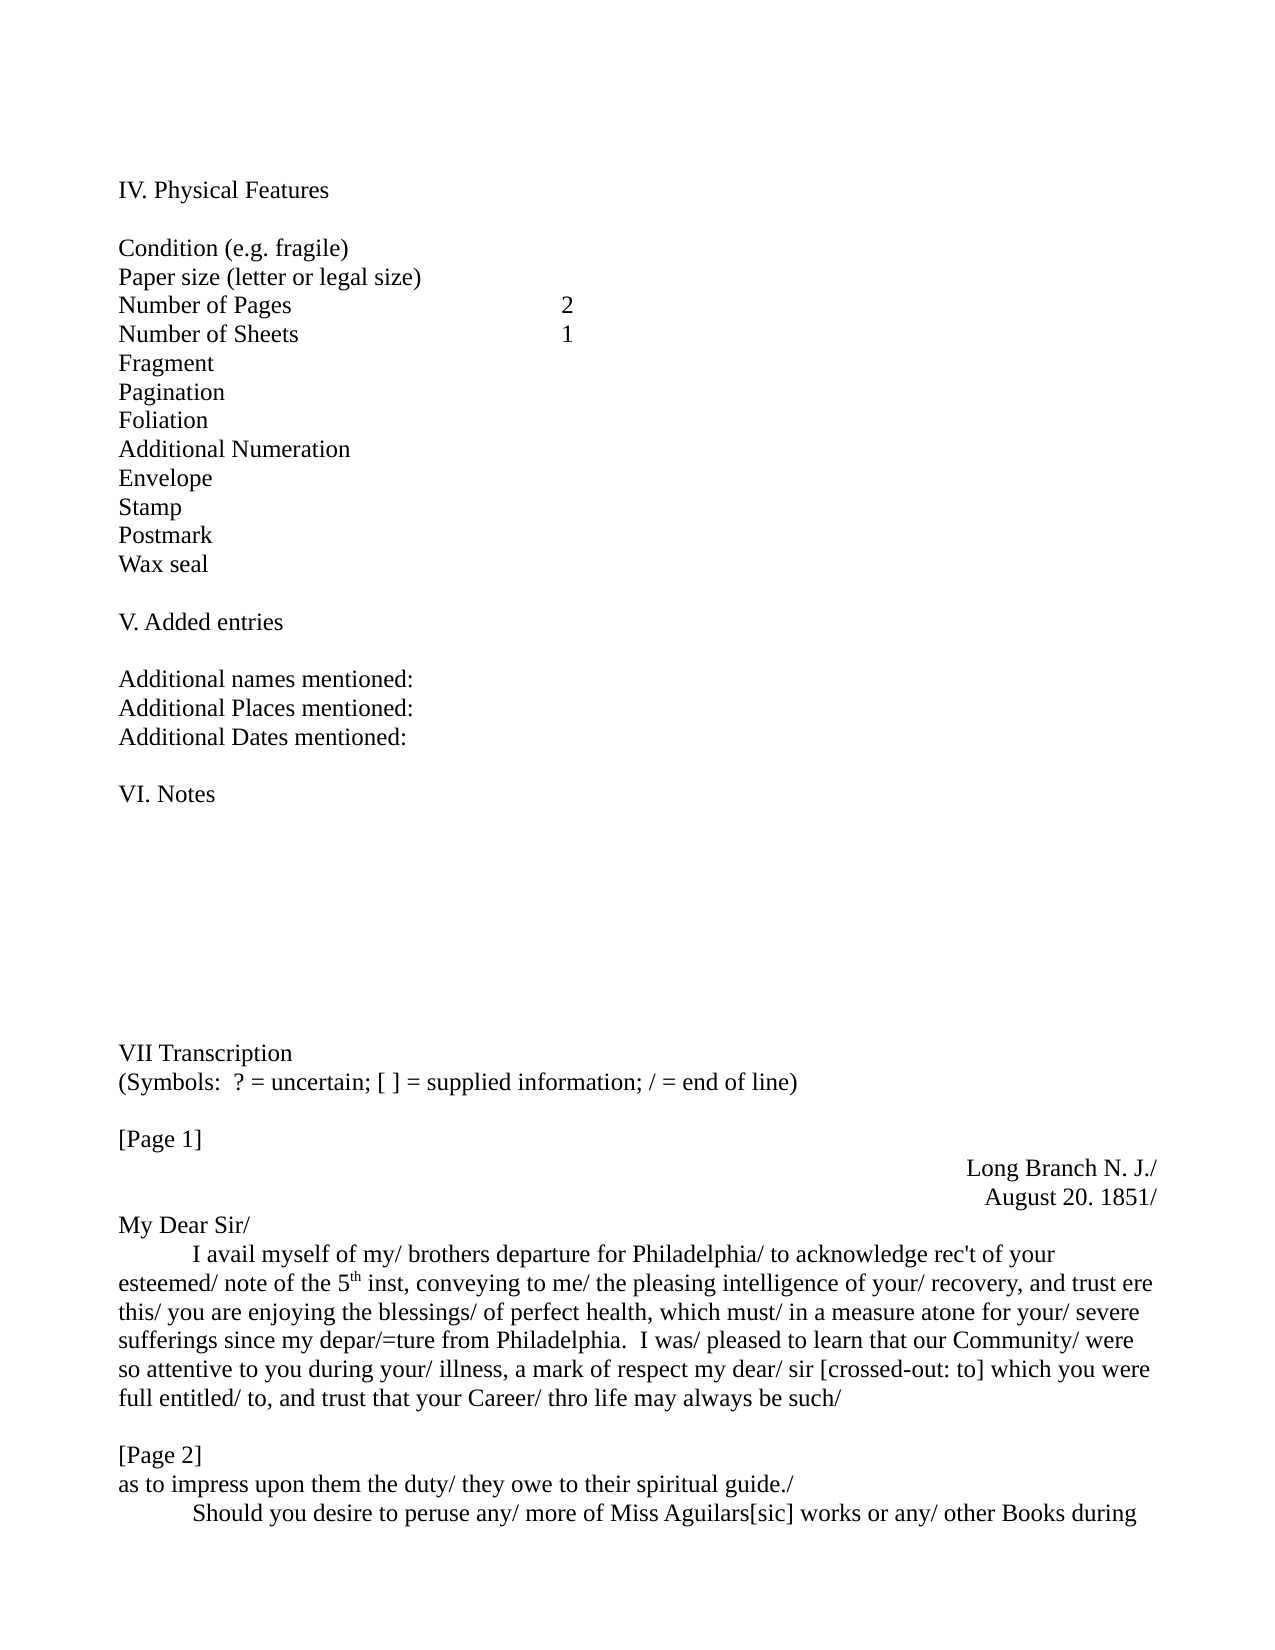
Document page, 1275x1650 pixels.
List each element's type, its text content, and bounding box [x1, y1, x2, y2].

text Long Branch N. J./ [118, 1153, 1157, 1182]
text My Dear Sir/ [118, 1211, 1157, 1239]
text Envelope [118, 463, 1157, 492]
text I avail myself of my/ brothers departure for Philadelphia/ to acknowledge rec't of your esteemed/ note of the 5th inst, conveying to me/ the pleasing intelligence of your/ recovery, and trust ere this/ you are enjoying the blessings/ of perfect health, which must/ in a measure atone for your/ severe sufferings since my depar/=ture from Philadelphia. I was/ pleased to learn that our Community/ were so attentive to you during your/ illness, a mark of respect my dear/ sir [crossed-out: to] which you were full entitled/ to, and trust that your Career/ thro life may always be such/ [118, 1239, 1157, 1412]
text Additional Numeration [118, 434, 1157, 463]
text IV. Physical Features [118, 176, 1157, 204]
text Additional Places mentioned: [118, 693, 1157, 722]
text as to impress upon them the duty/ they owe to their spiritual guide./ [118, 1469, 1157, 1498]
text V. Added entries [118, 607, 1157, 636]
text [Page 1] [118, 1124, 1157, 1153]
text Postmark [118, 521, 1157, 549]
text VII Transcription [118, 1038, 1157, 1067]
text Number of Pages 2 [118, 291, 1157, 319]
text [Page 2] [118, 1441, 1157, 1469]
text August 20. 1851/ [118, 1182, 1157, 1211]
text Additional names mentioned: [118, 664, 1157, 693]
text VI. Notes [118, 779, 1157, 808]
text Wax seal [118, 549, 1157, 578]
text Pagination [118, 377, 1157, 406]
text Foliation [118, 406, 1157, 434]
text Stamp [118, 492, 1157, 521]
text (Symbols: ? = uncertain; [ ] = supplied information; / = end of line) [118, 1067, 1157, 1096]
text Should you desire to peruse any/ more of Miss Aguilars[sic] works or any/ other Books during [118, 1498, 1157, 1527]
text Condition (e.g. fragile) [118, 233, 1157, 262]
text Fragment [118, 348, 1157, 377]
text Additional Dates mentioned: [118, 722, 1157, 751]
text Number of Sheets 1 [118, 319, 1157, 348]
text Paper size (letter or legal size) [118, 262, 1157, 291]
